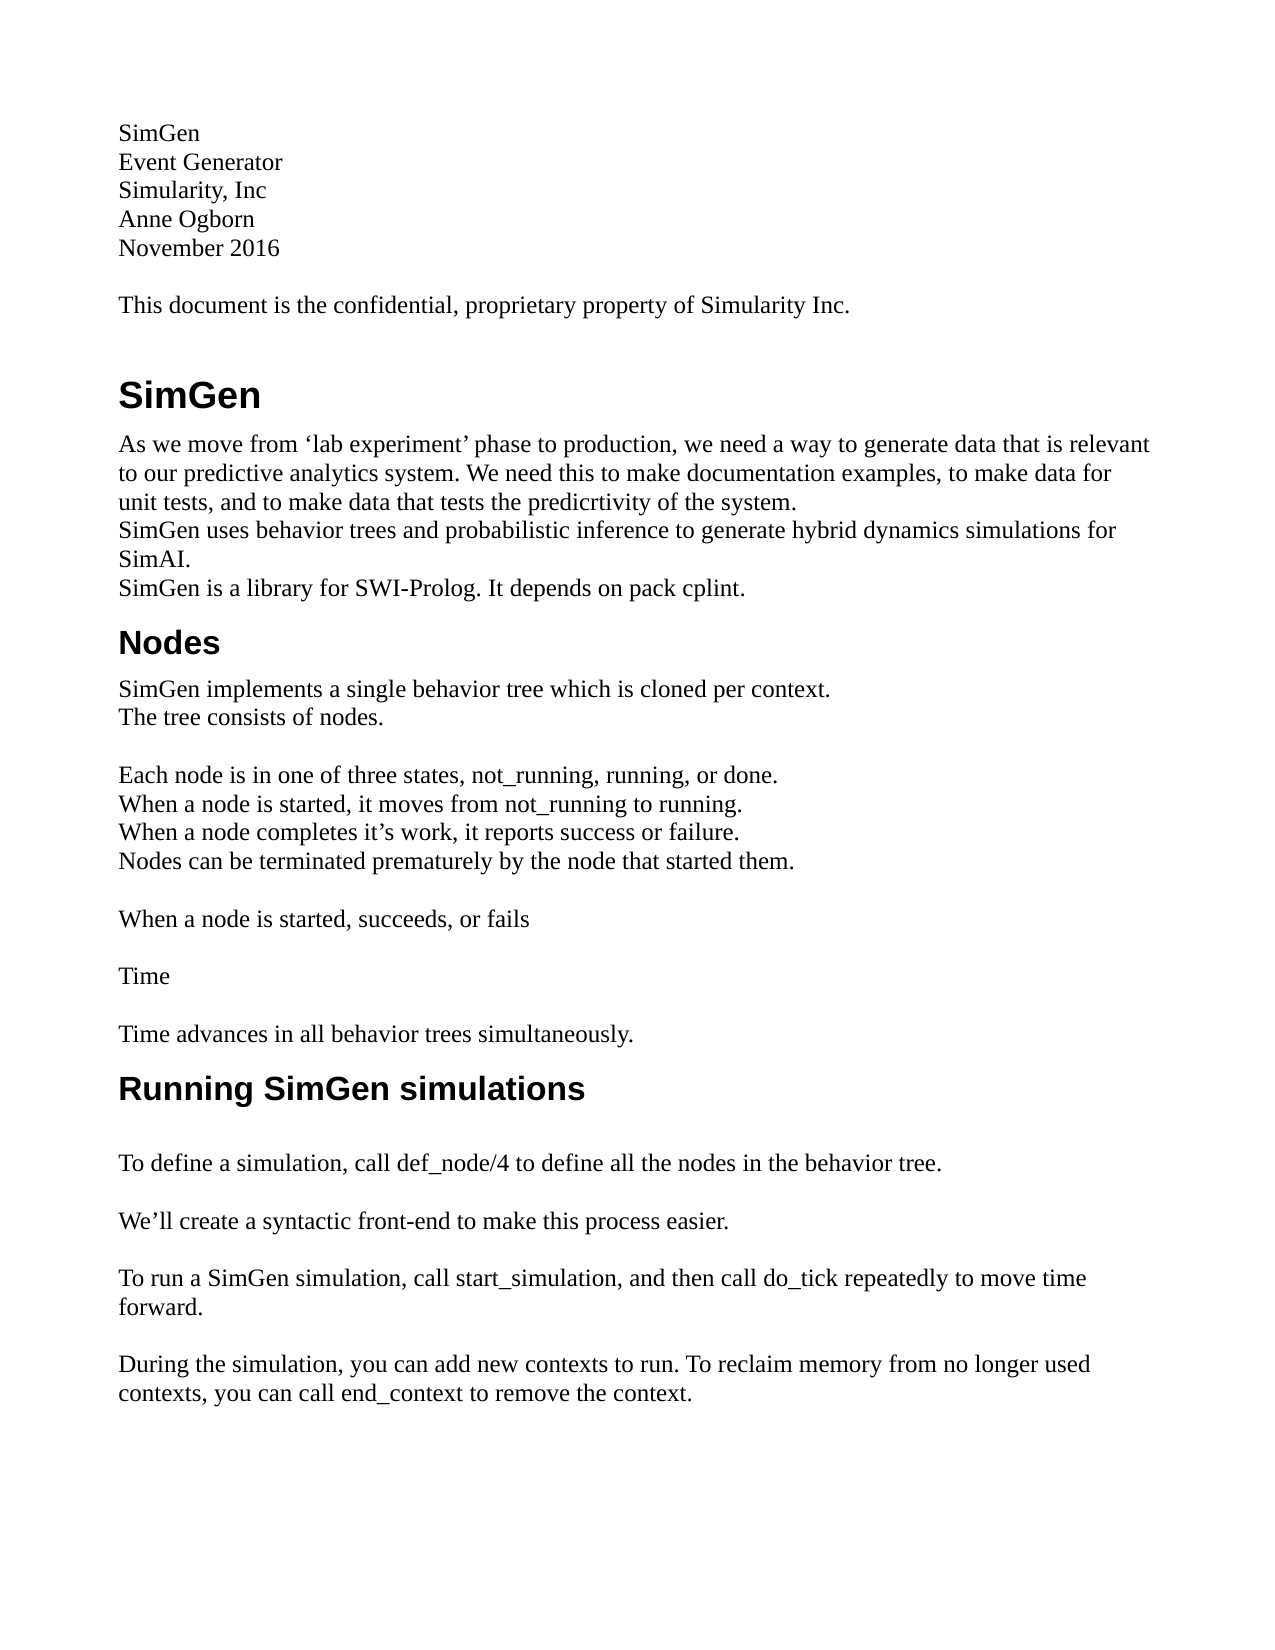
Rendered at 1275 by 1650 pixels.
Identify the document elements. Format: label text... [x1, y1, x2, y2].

subtitle SimGen [118, 373, 1157, 417]
text During the simulation, you can add new contexts to run. To reclaim memory from no longer used contexts, you can call end_context to remove the context. [118, 1349, 1157, 1407]
text As we move from ‘lab experiment’ phase to production, we need a way to generate data that is relevant to our predictive analytics system. We need this to make documentation examples, to make data for unit tests, and to make data that tests the predicrtivity of the system. [118, 429, 1157, 516]
subtitle Nodes [118, 623, 1157, 661]
text Time [118, 961, 1157, 990]
text Each node is in one of three states, not_running, running, or done. [118, 760, 1157, 789]
text To define a simulation, call def_node/4 to define all the nodes in the behavior tree. [118, 1148, 1157, 1177]
text Anne Ogborn [118, 204, 1157, 233]
text This document is the confidential, proprietary property of Simularity Inc. [118, 291, 1157, 319]
text SimGen implements a single behavior tree which is cloned per context. [118, 674, 1157, 702]
text The tree consists of nodes. [118, 702, 1157, 731]
text SimGen uses behavior trees and probabilistic inference to generate hybrid dynamics simulations for SimAI. [118, 516, 1157, 573]
text Event Generator [118, 147, 1157, 176]
text November 2016 [118, 233, 1157, 262]
text To run a SimGen simulation, call start_simulation, and then call do_tick repeatedly to move time forward. [118, 1263, 1157, 1321]
text When a node is started, succeeds, or fails [118, 904, 1157, 932]
subtitle Running SimGen simulations [118, 1068, 1157, 1107]
text Simularity, Inc [118, 176, 1157, 204]
text When a node completes it’s work, it reports success or failure. [118, 817, 1157, 846]
text SimGen is a library for SWI-Prolog. It depends on pack cplint. [118, 573, 1157, 602]
text We’ll create a syntactic front-end to make this process easier. [118, 1206, 1157, 1234]
text SimGen [118, 118, 1157, 147]
text When a node is started, it moves from not_running to running. [118, 789, 1157, 817]
text Time advances in all behavior trees simultaneously. [118, 1019, 1157, 1047]
text Nodes can be terminated prematurely by the node that started them. [118, 846, 1157, 875]
